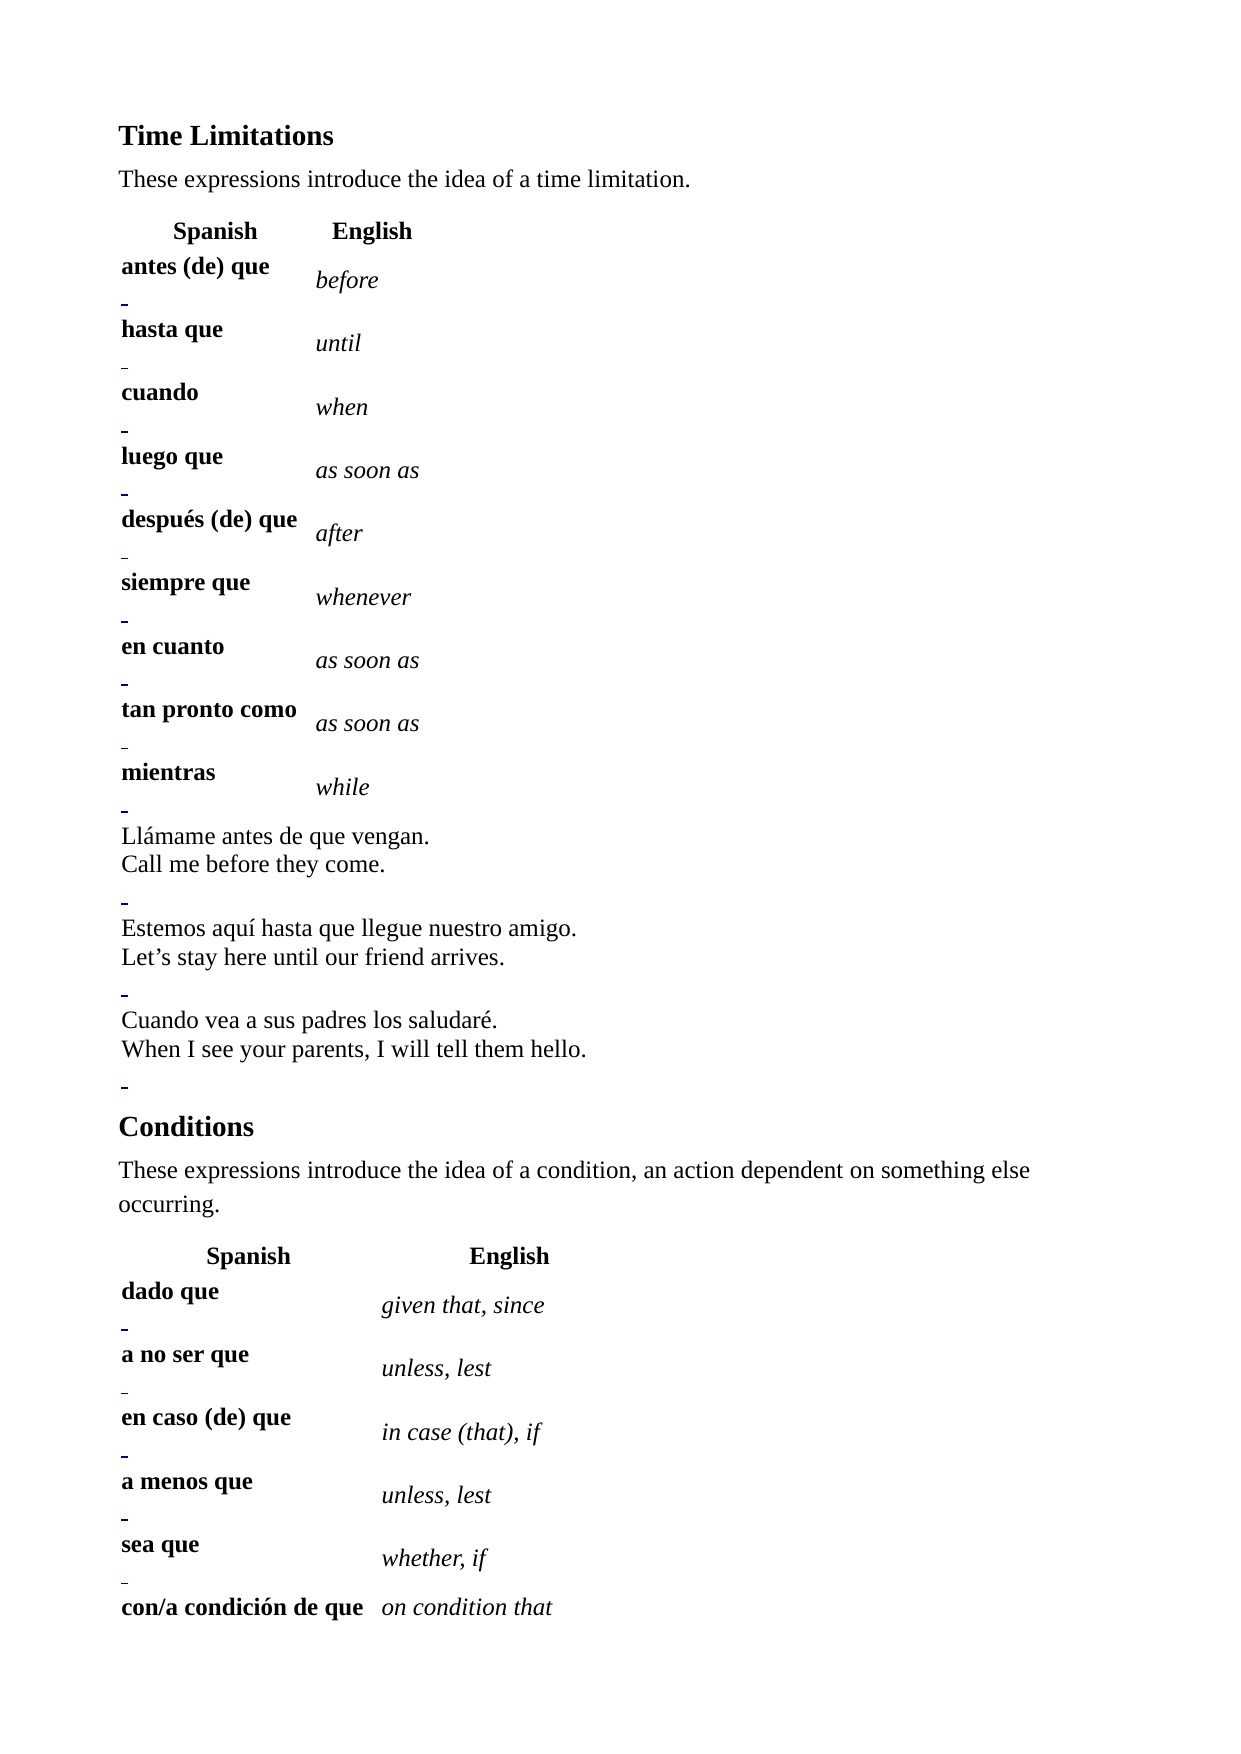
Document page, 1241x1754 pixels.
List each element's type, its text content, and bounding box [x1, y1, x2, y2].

table_cell tan pronto como [118, 691, 312, 754]
table_cell dado que [118, 1273, 378, 1336]
table_cell after [313, 501, 432, 564]
table_cell whether, if [379, 1526, 640, 1589]
table_cell as soon as [313, 438, 432, 501]
table_cell mientras [118, 755, 312, 818]
table_cell luego que [118, 438, 312, 501]
table_cell a no ser que [118, 1336, 378, 1399]
table_cell a menos que [118, 1463, 378, 1526]
table_header Spanish [118, 1238, 378, 1273]
table_cell hasta que [118, 311, 312, 374]
table_cell en cuanto [118, 628, 312, 691]
subtitle Time Limitations [118, 118, 1122, 152]
table_cell whenever [313, 565, 432, 628]
table_header Spanish [118, 213, 312, 248]
text These expressions introduce the idea of a condition, an action dependent on something else occurring. [118, 1155, 1122, 1218]
table_cell siempre que [118, 565, 312, 628]
table_cell antes (de) que [118, 248, 312, 311]
table_cell sea que [118, 1526, 378, 1589]
table_cell given that, since [379, 1273, 640, 1336]
table_cell en caso (de) que [118, 1400, 378, 1463]
table_cell con/a condición de que [118, 1590, 378, 1624]
text These expressions introduce the idea of a time limitation. [118, 164, 1122, 193]
table_cell unless, lest [379, 1463, 640, 1526]
table_header English [313, 213, 432, 248]
subtitle Conditions [118, 1109, 1122, 1142]
table_cell until [313, 311, 432, 374]
table_cell before [313, 248, 432, 311]
table_cell in case (that), if [379, 1400, 640, 1463]
table_cell as soon as [313, 628, 432, 691]
table_cell Cuando vea a sus padres los saludaré. When I see your parents, I will tell them hello. [118, 1002, 597, 1094]
table_cell while [313, 755, 432, 818]
table_header English [379, 1238, 640, 1273]
table_cell después (de) que [118, 501, 312, 564]
table_cell on condition that [379, 1590, 640, 1624]
table_cell when [313, 375, 432, 438]
table_cell as soon as [313, 691, 432, 754]
table_cell Estemos aquí hasta que llegue nuestro amigo. Let’s stay here until our friend arrives. [118, 910, 597, 1002]
table_header Llámame antes de que vengan. Call me before they come. [118, 818, 597, 910]
table_cell cuando [118, 375, 312, 438]
table_cell unless, lest [379, 1336, 640, 1399]
